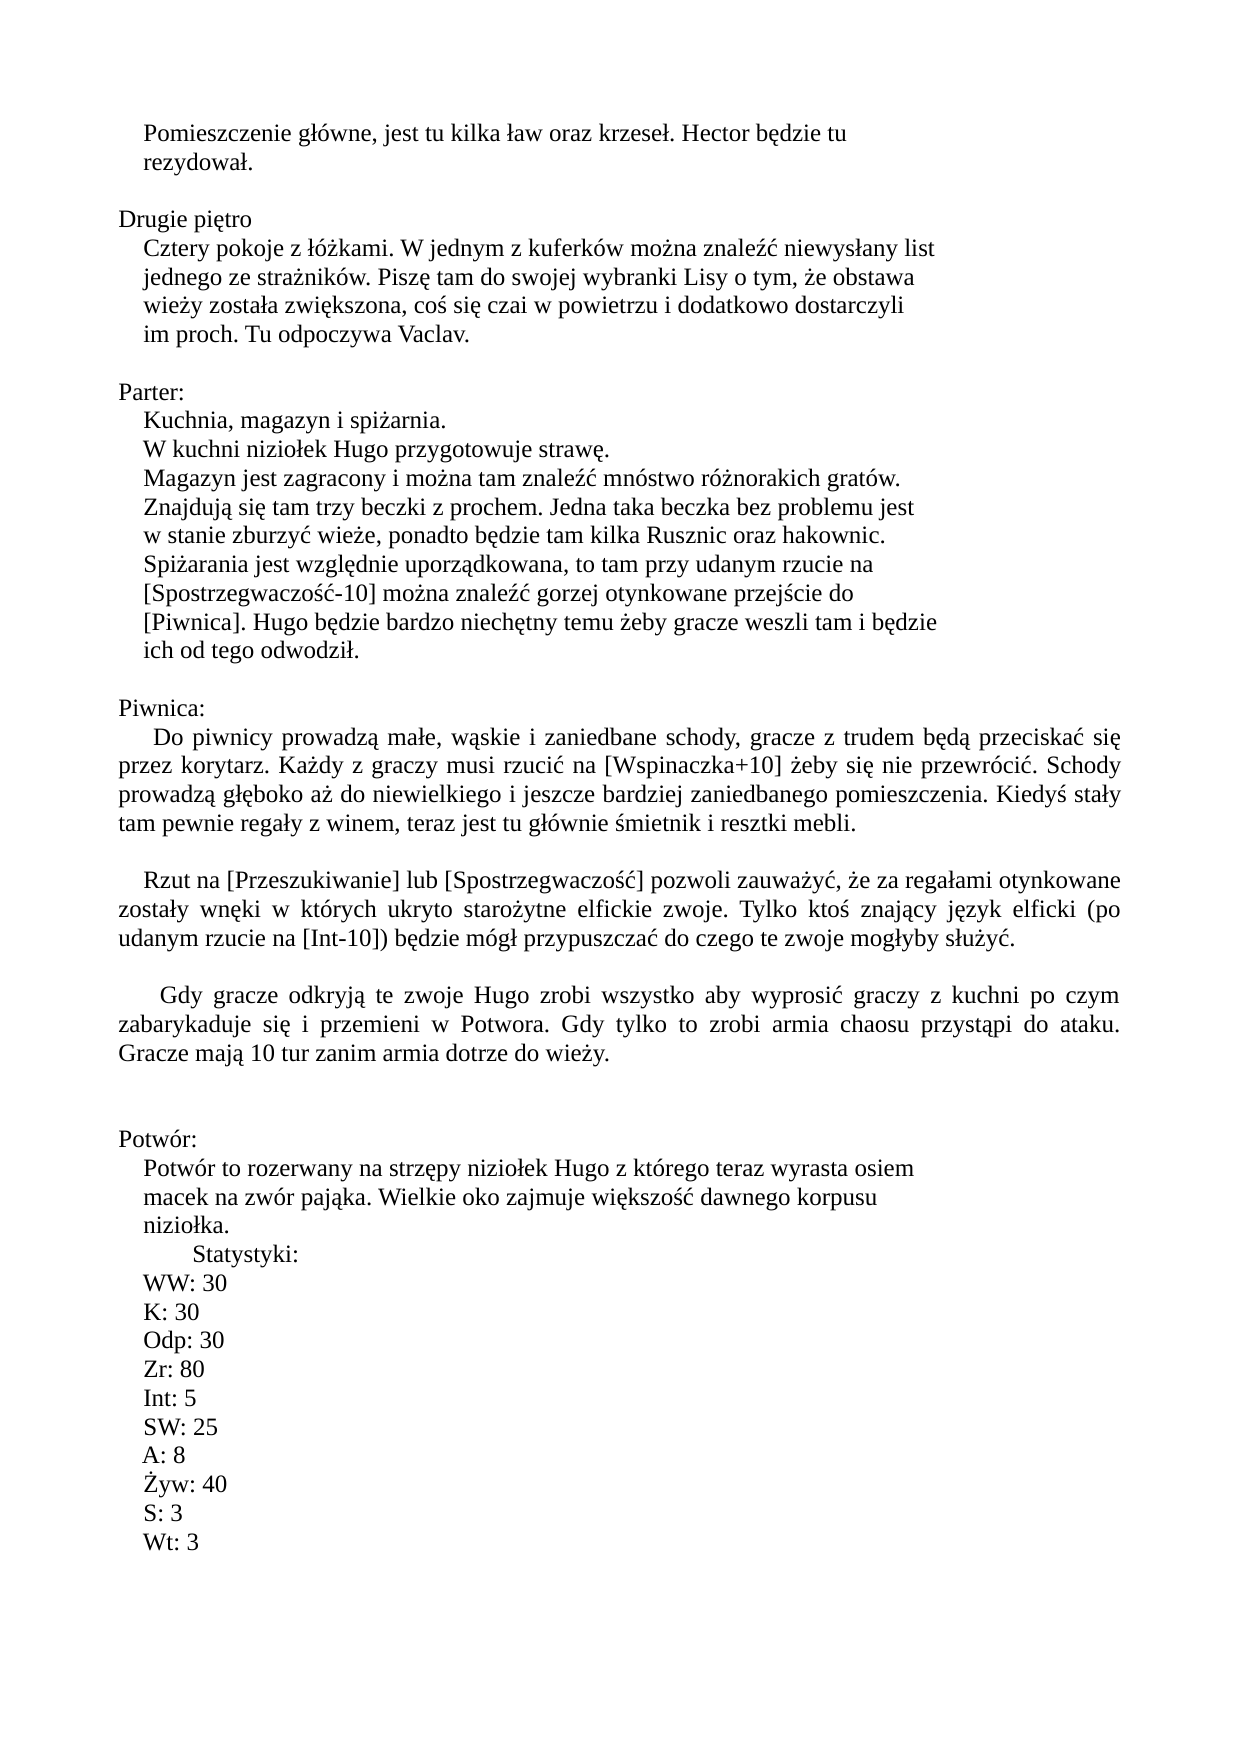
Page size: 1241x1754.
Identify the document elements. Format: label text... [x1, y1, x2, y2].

text Odp: 30 [118, 1326, 1122, 1354]
text ich od tego odwodził. [118, 636, 1122, 664]
text niziołka. [118, 1211, 1122, 1239]
text Potwór to rozerwany na strzępy niziołek Hugo z którego teraz wyrasta osiem [118, 1153, 1122, 1182]
text Zr: 80 [118, 1354, 1122, 1383]
text [Piwnica]. Hugo będzie bardzo niechętny temu żeby gracze weszli tam i będzie [118, 607, 1122, 636]
text Wt: 3 [118, 1527, 1122, 1556]
text wieży została zwiększona, coś się czai w powietrzu i dodatkowo dostarczyli [118, 291, 1122, 319]
text WW: 30 [118, 1268, 1122, 1297]
text S: 3 [118, 1498, 1122, 1527]
text w stanie zburzyć wieże, ponadto będzie tam kilka Rusznic oraz hakownic. [118, 521, 1122, 549]
text jednego ze strażników. Piszę tam do swojej wybranki Lisy o tym, że obstawa [118, 262, 1122, 291]
text Gdy gracze odkryją te zwoje Hugo zrobi wszystko aby wyprosić graczy z kuchni po czym zabarykaduje się i przemieni w Potwora. Gdy tylko to zrobi armia chaosu przystąpi do ataku. Gracze mają 10 tur zanim armia dotrze do wieży. [118, 981, 1122, 1067]
text [Spostrzegwaczość-10] można znaleźć gorzej otynkowane przejście do [118, 578, 1122, 607]
text Spiżarania jest względnie uporządkowana, to tam przy udanym rzucie na [118, 549, 1122, 578]
text SW: 25 [118, 1412, 1122, 1441]
text A: 8 [118, 1441, 1122, 1469]
text Int: 5 [118, 1383, 1122, 1412]
text Piwnica: [118, 693, 1122, 722]
text macek na zwór pająka. Wielkie oko zajmuje większość dawnego korpusu [118, 1182, 1122, 1211]
text Pomieszczenie główne, jest tu kilka ław oraz krzeseł. Hector będzie tu [118, 118, 1122, 147]
text im proch. Tu odpoczywa Vaclav. [118, 319, 1122, 348]
text Kuchnia, magazyn i spiżarnia. [118, 406, 1122, 434]
text W kuchni niziołek Hugo przygotowuje strawę. [118, 434, 1122, 463]
text Cztery pokoje z łóżkami. W jednym z kuferków można znaleźć niewysłany list [118, 233, 1122, 262]
text K: 30 [118, 1297, 1122, 1326]
text Magazyn jest zagracony i można tam znaleźć mnóstwo różnorakich gratów. [118, 463, 1122, 492]
text Parter: [118, 377, 1122, 406]
text Do piwnicy prowadzą małe, wąskie i zaniedbane schody, gracze z trudem będą przeciskać się przez korytarz. Każdy z graczy musi rzucić na [Wspinaczka+10] żeby się nie przewrócić. Schody prowadzą głęboko aż do niewielkiego i jeszcze bardziej zaniedbanego pomieszczenia. Kiedyś stały tam pewnie regały z winem, teraz jest tu głównie śmietnik i resztki mebli. [118, 722, 1122, 837]
text Znajdują się tam trzy beczki z prochem. Jedna taka beczka bez problemu jest [118, 492, 1122, 521]
text Rzut na [Przeszukiwanie] lub [Spostrzegwaczość] pozwoli zauważyć, że za regałami otynkowane zostały wnęki w których ukryto starożytne elfickie zwoje. Tylko ktoś znający język elficki (po udanym rzucie na [Int-10]) będzie mógł przypuszczać do czego te zwoje mogłyby służyć. [118, 866, 1122, 952]
text Statystyki: [118, 1239, 1122, 1268]
text Potwór: [118, 1124, 1122, 1153]
text Drugie piętro [118, 204, 1122, 233]
text Żyw: 40 [118, 1469, 1122, 1498]
text rezydował. [118, 147, 1122, 176]
